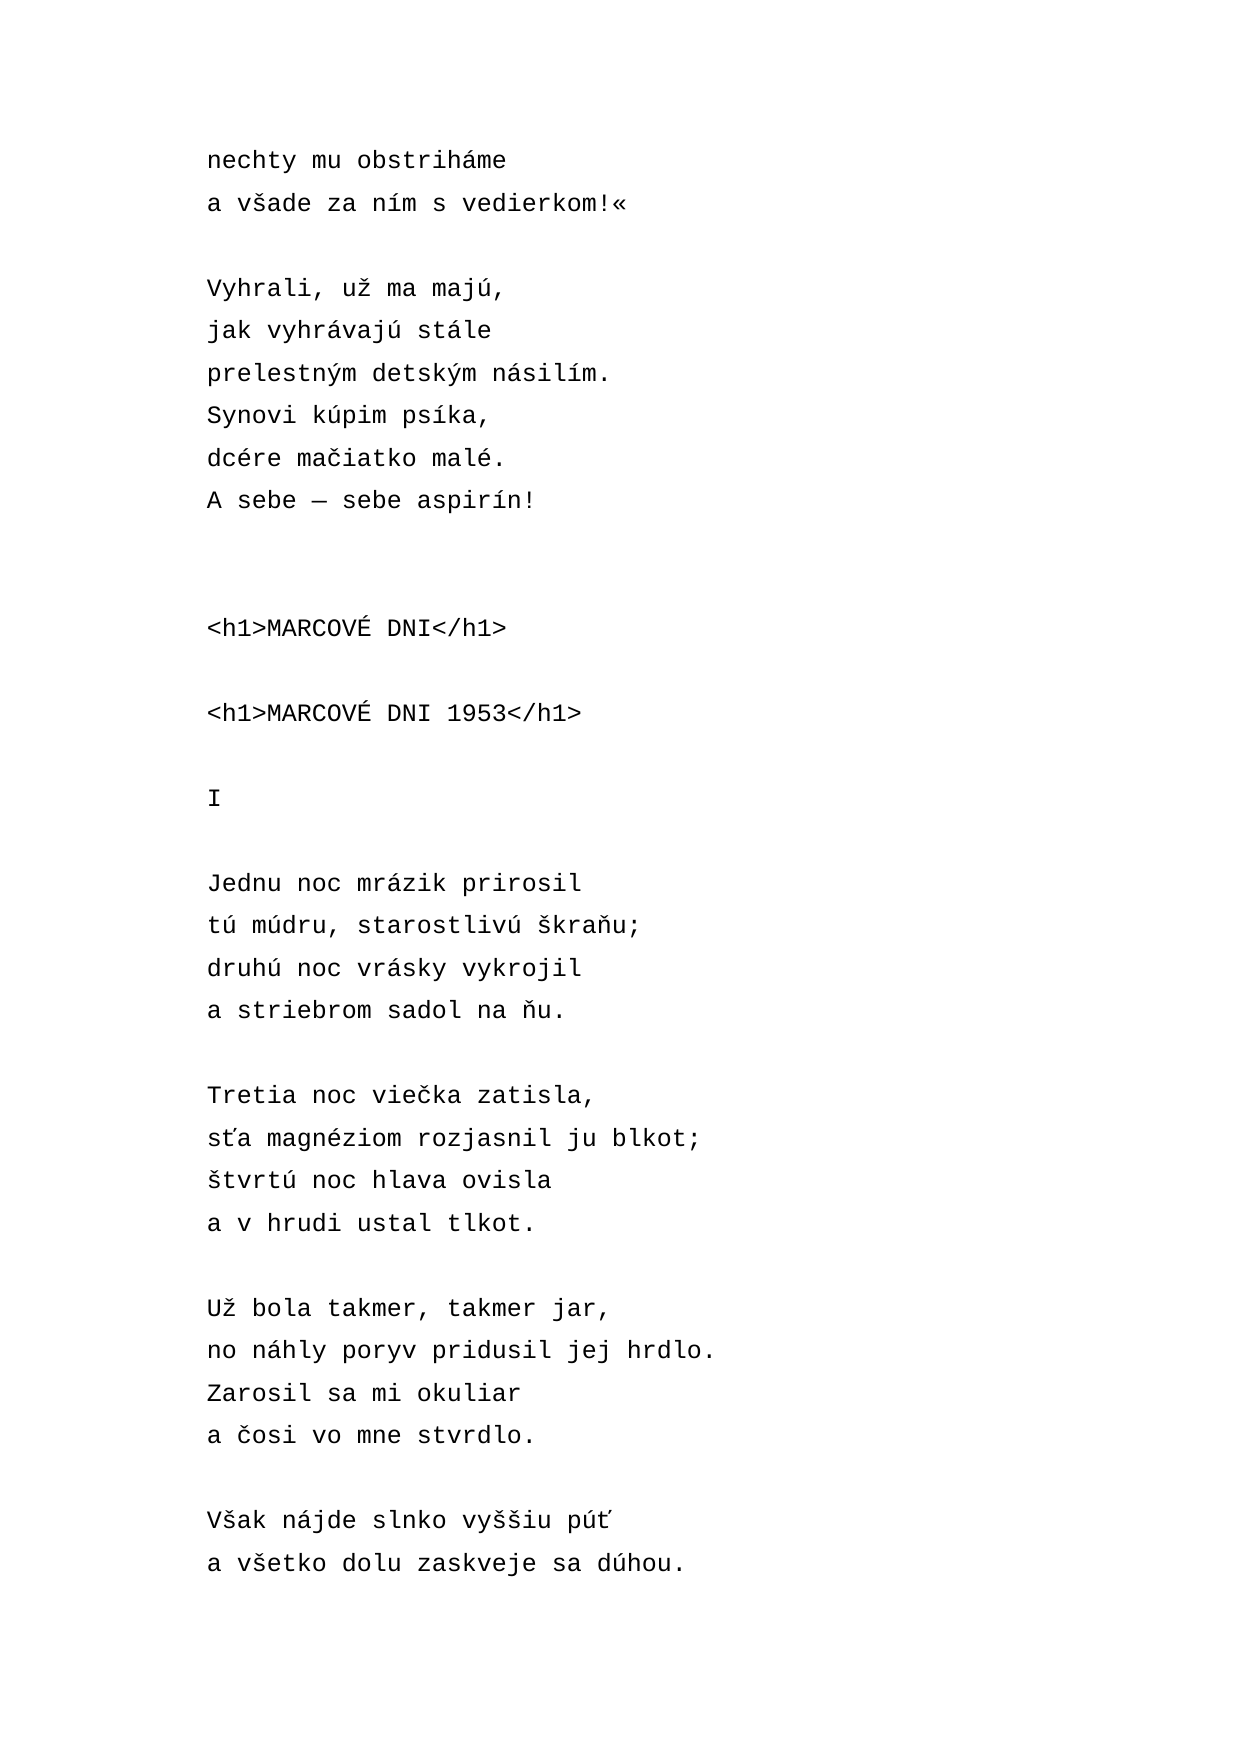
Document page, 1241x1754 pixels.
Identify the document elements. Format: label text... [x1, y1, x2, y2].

text <h1>MARCOVÉ DNI 1953</h1> [148, 700, 1093, 728]
text Vyhrali, už ma majú, [148, 275, 1093, 303]
text Synovi kúpim psíka, [148, 403, 1093, 431]
text a čosi vo mne stvrdlo. [148, 1423, 1093, 1451]
text Však nájde slnko vyššiu púť [148, 1508, 1093, 1536]
text jak vyhrávajú stále [148, 318, 1093, 346]
text štvrtú noc hlava ovisla [148, 1168, 1093, 1196]
text A sebe — sebe aspirín! [148, 488, 1093, 516]
text no náhly poryv pridusil jej hrdlo. [148, 1338, 1093, 1366]
text sťa magnéziom rozjasnil ju blkot; [148, 1125, 1093, 1153]
text Zarosil sa mi okuliar [148, 1380, 1093, 1408]
text dcére mačiatko malé. [148, 445, 1093, 473]
text Jednu noc mrázik prirosil [148, 870, 1093, 898]
text a všetko dolu zaskveje sa dúhou. [148, 1550, 1093, 1578]
text Tretia noc viečka zatisla, [148, 1083, 1093, 1111]
text a v hrudi ustal tlkot. [148, 1210, 1093, 1238]
text I [148, 785, 1093, 813]
text Už bola takmer, takmer jar, [148, 1295, 1093, 1323]
text prelestným detským násilím. [148, 360, 1093, 388]
text <h1>MARCOVÉ DNI</h1> [148, 615, 1093, 643]
text druhú noc vrásky vykrojil [148, 955, 1093, 983]
text nechty mu obstriháme [148, 148, 1093, 176]
text a všade za ním s vedierkom!« [148, 190, 1093, 218]
text tú múdru, starostlivú škraňu; [148, 913, 1093, 941]
text a striebrom sadol na ňu. [148, 998, 1093, 1026]
